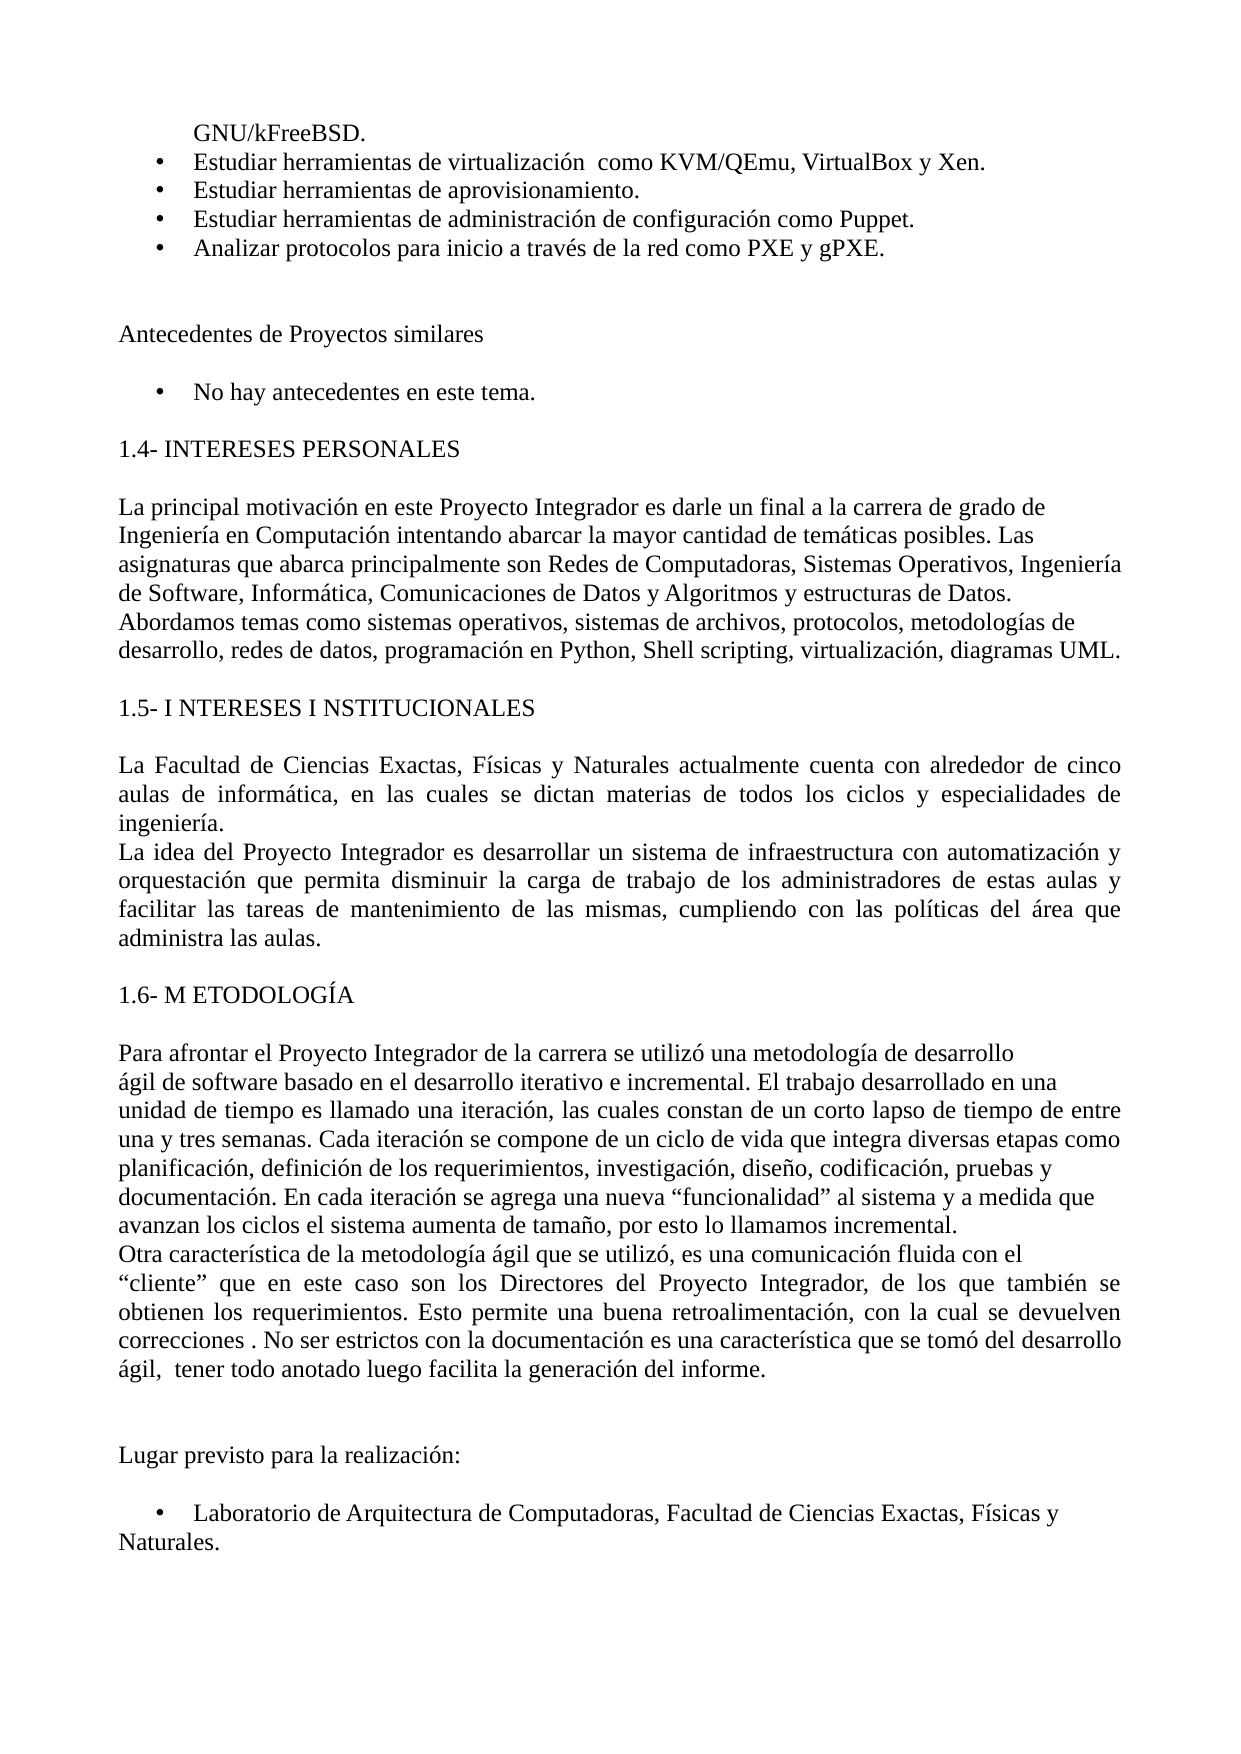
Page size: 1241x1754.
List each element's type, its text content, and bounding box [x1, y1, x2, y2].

list Analizar protocolos para inicio a través de la red como PXE y gPXE. [156, 233, 1122, 262]
text de Software, Informática, Comunicaciones de Datos y Algoritmos y estructuras de Datos. [118, 578, 1122, 607]
text Ingeniería en Computación intentando abarcar la mayor cantidad de temáticas posibles. Las [118, 521, 1122, 549]
text Abordamos temas como sistemas operativos, sistemas de archivos, protocolos, metodologías de [118, 607, 1122, 636]
text unidad de tiempo es llamado una iteración, las cuales constan de un corto lapso de tiempo de entre una y tres semanas. Cada iteración se compone de un ciclo de vida que integra diversas etapas como [118, 1096, 1122, 1153]
text Lugar previsto para la realización: [118, 1441, 1122, 1469]
text ágil de software basado en el desarrollo iterativo e incremental. El trabajo desarrollado en una [118, 1067, 1122, 1096]
text Para afrontar el Proyecto Integrador de la carrera se utilizó una metodología de desarrollo [118, 1038, 1122, 1067]
list Laboratorio de Arquitectura de Computadoras, Facultad de Ciencias Exactas, Físicas y [156, 1498, 1122, 1527]
text Naturales. [118, 1527, 1122, 1556]
text desarrollo, redes de datos, programación en Python, Shell scripting, virtualización, diagramas UML. [118, 636, 1122, 664]
text La Facultad de Ciencias Exactas, Físicas y Naturales actualmente cuenta con alrededor de cinco aulas de informática, en las cuales se dictan materias de todos los ciclos y especialidades de ingeniería. [118, 751, 1122, 837]
list Estudiar herramientas de virtualización como KVM/QEmu, VirtualBox y Xen. [156, 147, 1122, 176]
text avanzan los ciclos el sistema aumenta de tamaño, por esto lo llamamos incremental. [118, 1211, 1122, 1239]
list No hay antecedentes en este tema. [156, 377, 1122, 406]
text Otra característica de la metodología ágil que se utilizó, es una comunicación fluida con el [118, 1239, 1122, 1268]
text planificación, definición de los requerimientos, investigación, diseño, codificación, pruebas y [118, 1153, 1122, 1182]
text documentación. En cada iteración se agrega una nueva “funcionalidad” al sistema y a medida que [118, 1182, 1122, 1211]
text 1.4- INTERESES PERSONALES [118, 434, 1122, 463]
text La idea del Proyecto Integrador es desarrollar un sistema de infraestructura con automatización y orquestación que permita disminuir la carga de trabajo de los administradores de estas aulas y facilitar las tareas de mantenimiento de las mismas, cumpliendo con las políticas del área que administra las aulas. [118, 837, 1122, 952]
text “cliente” que en este caso son los Directores del Proyecto Integrador, de los que también se obtienen los requerimientos. Esto permite una buena retroalimentación, con la cual se devuelven correcciones . No ser estrictos con la documentación es una característica que se tomó del desarrollo ágil, tener todo anotado luego facilita la generación del informe. [118, 1268, 1122, 1383]
text La principal motivación en este Proyecto Integrador es darle un final a la carrera de grado de [118, 492, 1122, 521]
text 1.6- M ETODOLOGÍA [118, 981, 1122, 1009]
list Estudiar herramientas de administración de configuración como Puppet. [156, 204, 1122, 233]
text asignaturas que abarca principalmente son Redes de Computadoras, Sistemas Operativos, Ingeniería [118, 549, 1122, 578]
text Antecedentes de Proyectos similares [118, 319, 1122, 348]
text 1.5- I NTERESES I NSTITUCIONALES [118, 693, 1122, 722]
list GNU/kFreeBSD. [156, 118, 1122, 147]
list Estudiar herramientas de aprovisionamiento. [156, 176, 1122, 204]
